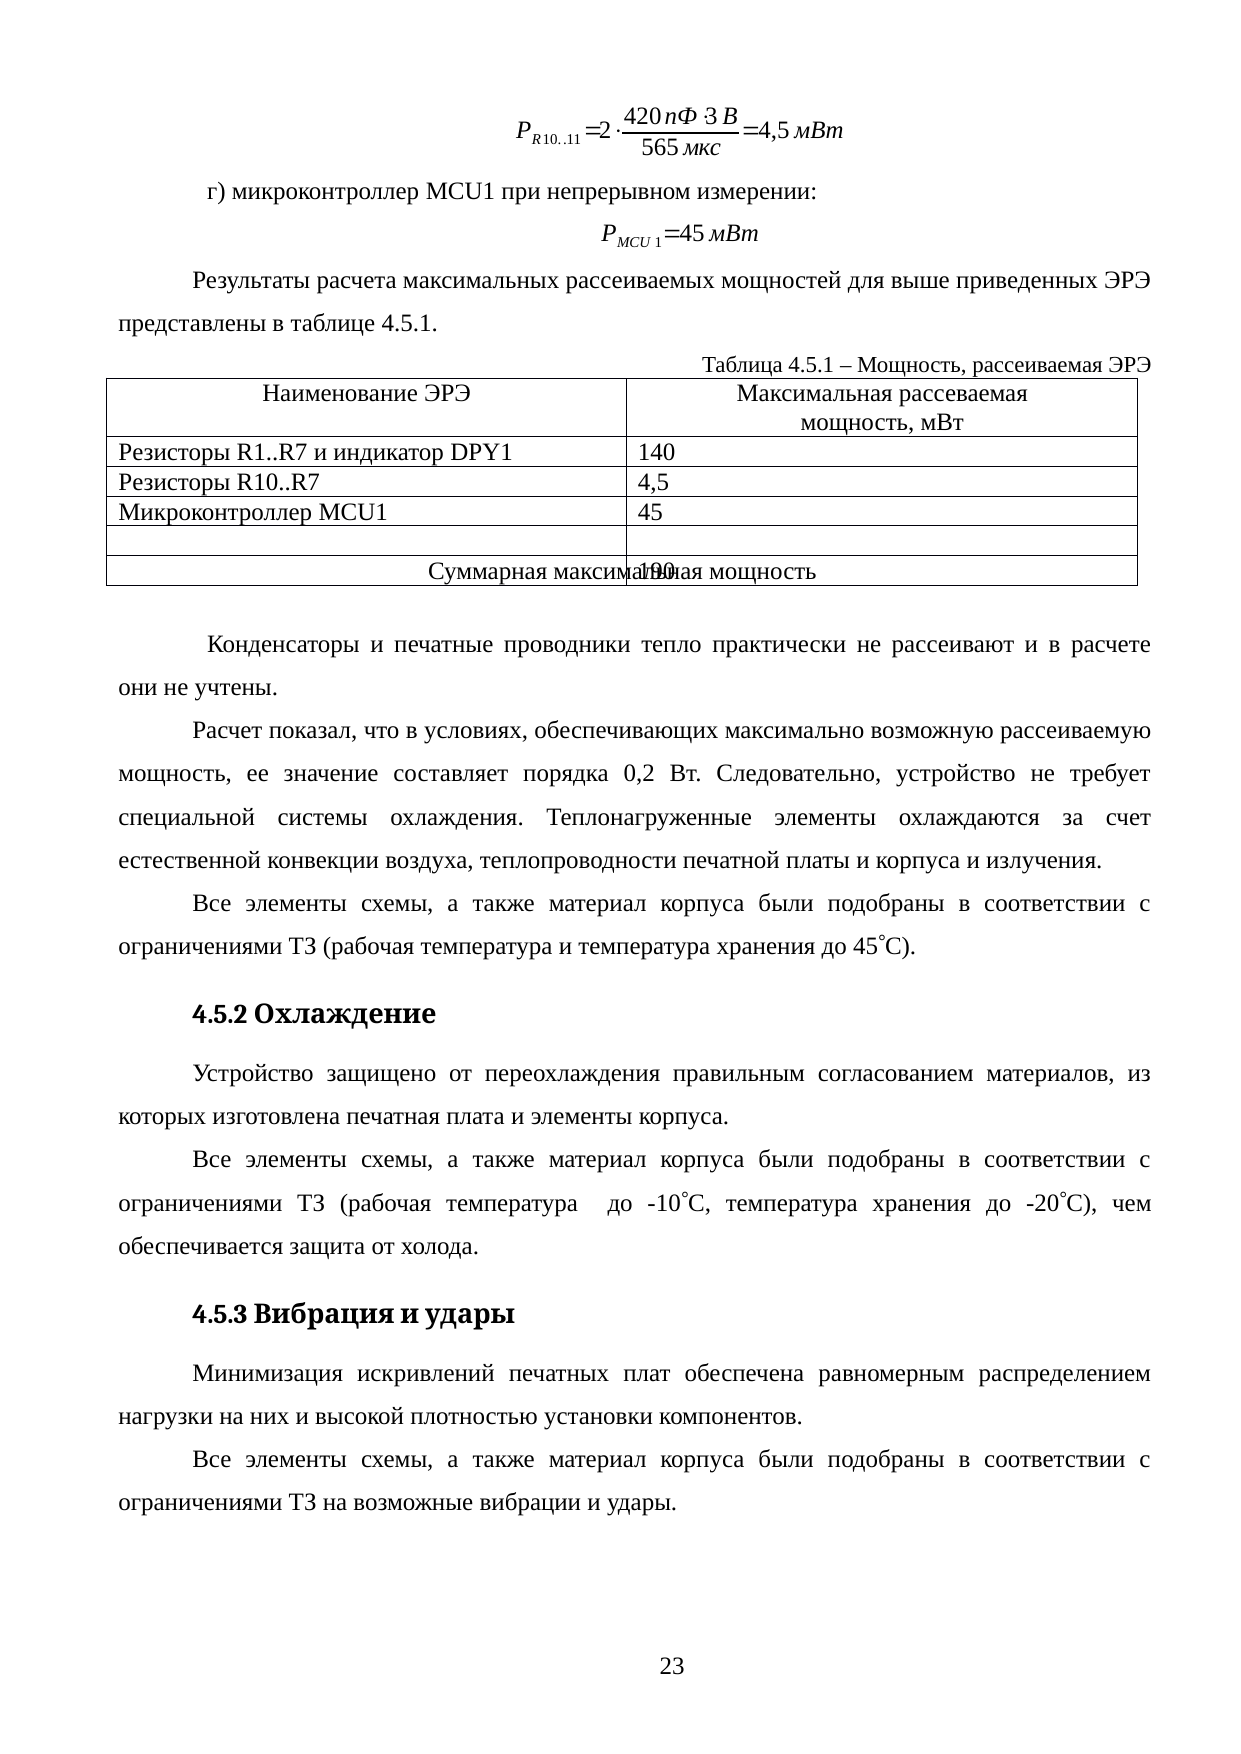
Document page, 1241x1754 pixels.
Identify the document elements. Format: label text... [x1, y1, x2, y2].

table_cell 140 [627, 437, 1137, 466]
table_cell Резисторы R1..R7 и индикатор DPY1 [107, 437, 626, 466]
text Таблица 4.5.1 – Мощность, рассеиваемая ЭРЭ [118, 351, 1152, 377]
table_cell 4,5 [627, 467, 1137, 496]
table_cell [107, 526, 626, 555]
table_header Наименование ЭРЭ [107, 379, 626, 436]
table_cell 45 [627, 497, 1137, 525]
table_cell Микроконтроллер MCU1 [107, 497, 626, 525]
table_cell Суммарная максимальная мощность [107, 556, 626, 585]
table_cell Резисторы R10..R7 [107, 467, 626, 496]
text Конденсаторы и печатные проводники тепло практически не рассеивают и в расчете они не учтены. [118, 629, 1152, 701]
text Устройство защищено от переохлаждения правильным согласованием материалов, из которых изготовлена печатная плата и элементы корпуса. [118, 1058, 1152, 1130]
text Минимизация искривлений печатных плат обеспечена равномерным распределением нагрузки на них и высокой плотностью установки компонентов. [118, 1358, 1152, 1430]
text Расчет показал, что в условиях, обеспечивающих максимально возможную рассеиваемую мощность, ее значение составляет порядка 0,2 Вт. Следовательно, устройство не требует специальной системы охлаждения. Теплонагруженные элементы охлаждаются за счет естественной конвекции воздуха, теплопроводности печатной платы и корпуса и излучения. [118, 715, 1152, 873]
text Результаты расчета максимальных рассеиваемых мощностей для выше приведенных ЭРЭ представлены в таблице 4.5.1. [118, 265, 1152, 337]
text Все элементы схемы, а также материал корпуса были подобраны в соответствии с ограничениями ТЗ на возможные вибрации и удары. [118, 1444, 1152, 1516]
text Все элементы схемы, а также материал корпуса были подобраны в соответствии с ограничениями ТЗ (рабочая температура и температура хранения до 45С). [118, 888, 1152, 960]
table_header Максимальная рассеваемая мощность, мВт [627, 379, 1137, 436]
subtitle 4.5.2 Охлаждение [118, 999, 1152, 1030]
text г) микроконтроллер MCU1 при непрерывном измерении: [118, 176, 1152, 205]
table_cell [627, 526, 1137, 555]
text Все элементы схемы, а также материал корпуса были подобраны в соответствии с ограничениями ТЗ (рабочая температура до -10С, температура хранения до -20С), чем обеспечивается защита от холода. [118, 1144, 1152, 1259]
subtitle 4.5.3 Вибрация и удары [118, 1299, 1152, 1330]
table_cell 190 [627, 556, 1137, 585]
